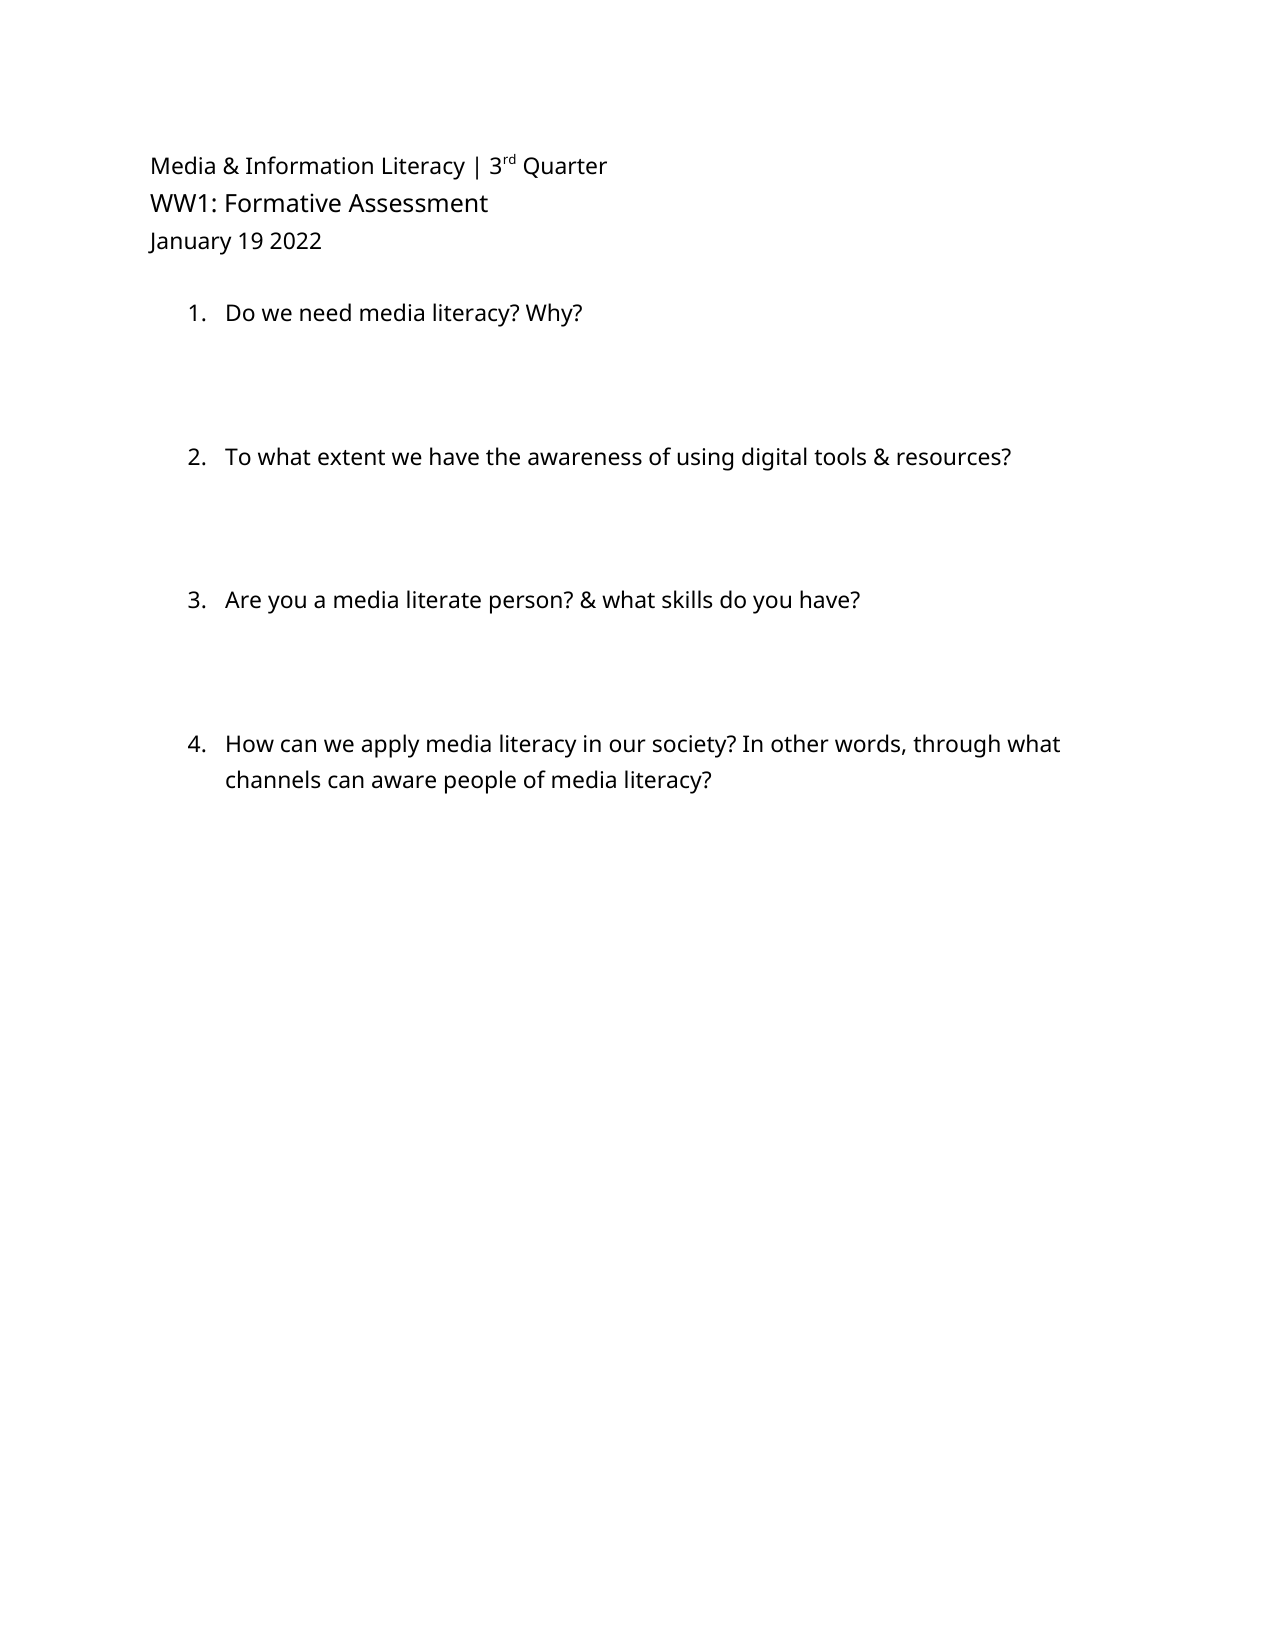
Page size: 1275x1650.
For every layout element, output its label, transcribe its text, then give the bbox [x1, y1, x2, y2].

text Media & Information Literacy | 3rd Quarter [150, 150, 1125, 181]
list How can we apply media literacy in our society? In other words, through what channels can aware people of media literacy? [187, 728, 1125, 867]
list Are you a media literate person? & what skills do you have? [187, 584, 1125, 723]
text January 19 2022 [150, 225, 1125, 256]
text WW1: Formative Assessment [150, 186, 1125, 220]
list Do we need media literacy? Why? [187, 297, 1125, 436]
list To what extent we have the awareness of using digital tools & resources? [187, 441, 1125, 580]
